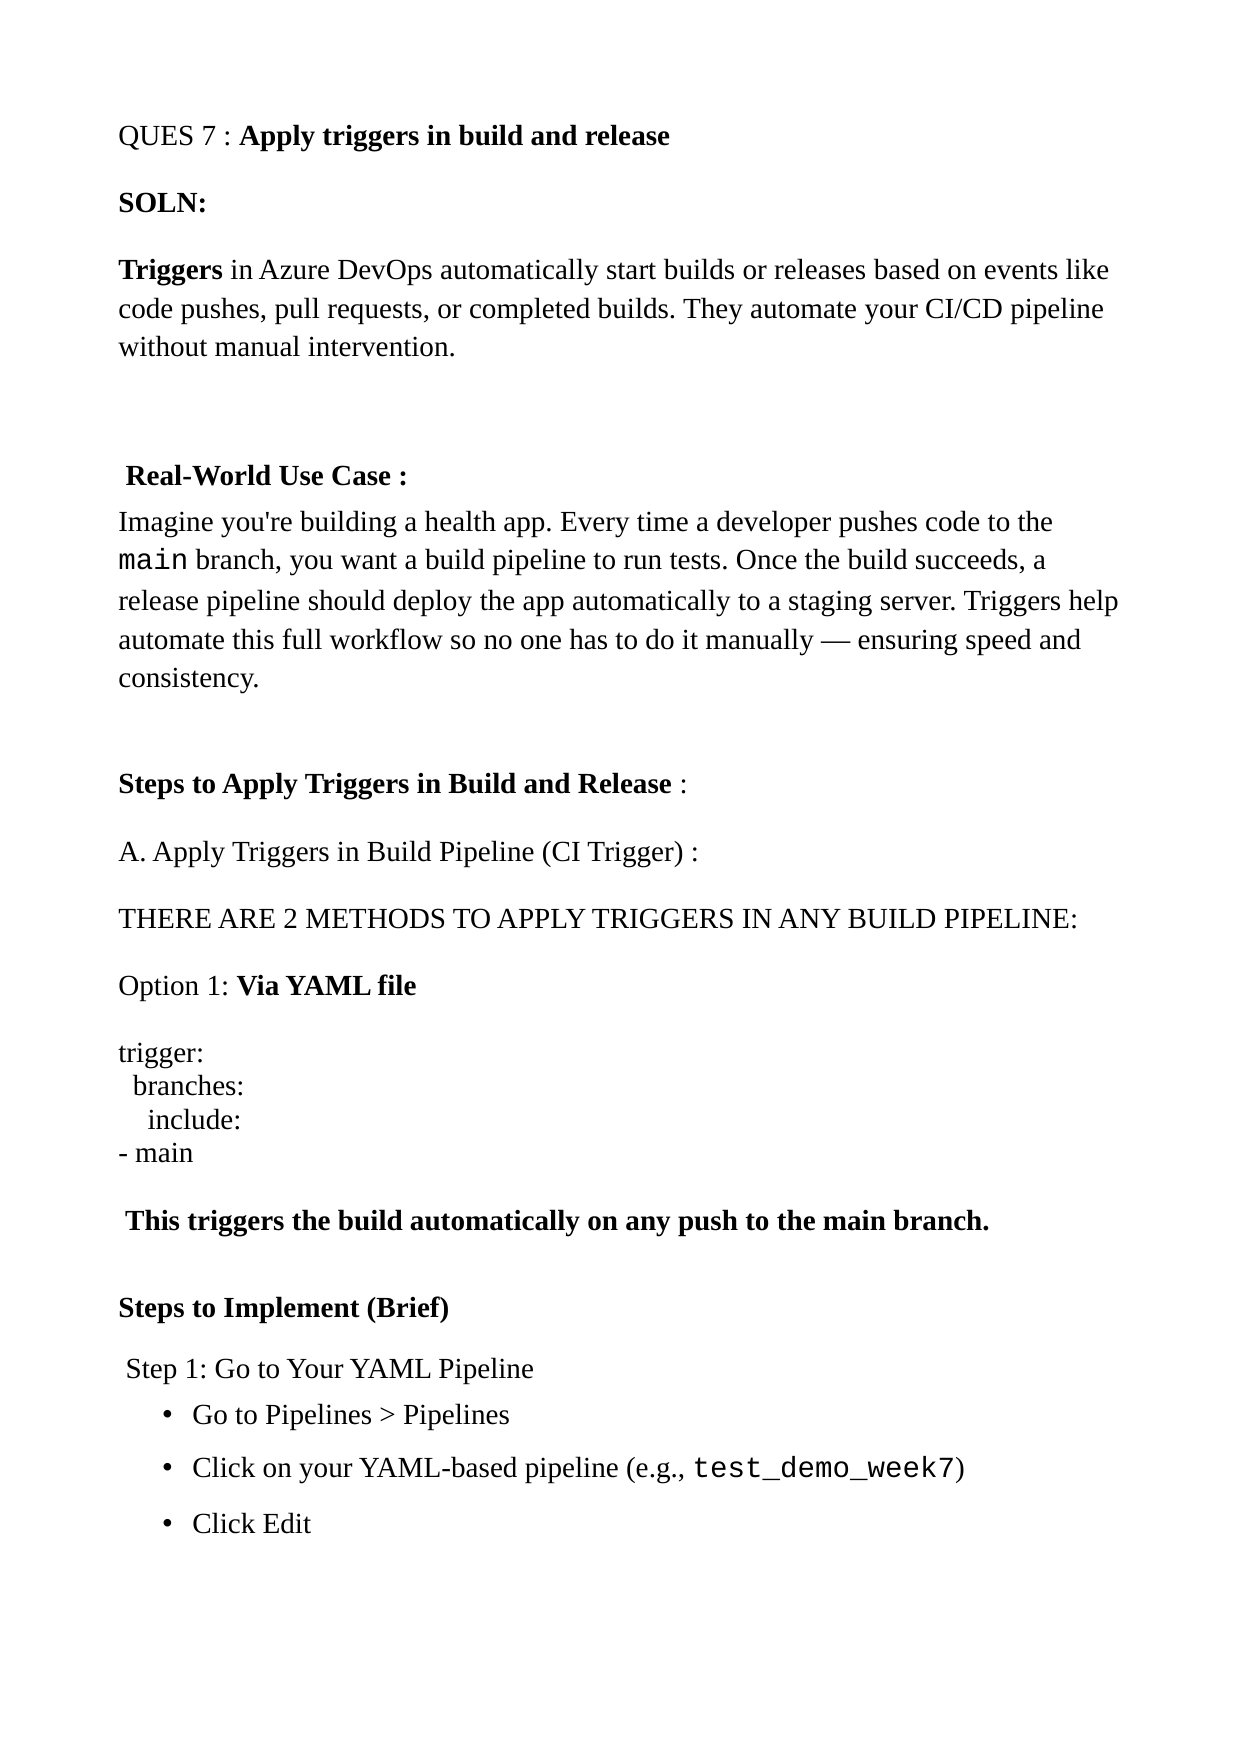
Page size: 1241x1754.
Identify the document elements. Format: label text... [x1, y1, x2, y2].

list Go to Pipelines > Pipelines [162, 1397, 1122, 1431]
text - main [118, 1136, 1122, 1169]
text trigger: [118, 1035, 1122, 1068]
text Triggers in Azure DevOps automatically start builds or releases based on events like code pushes, pull requests, or completed builds. They automate your CI/CD pipeline without manual intervention. [118, 252, 1122, 363]
subtitle Real-World Use Case : [118, 458, 1122, 491]
text QUES 7 : Apply triggers in build and release [118, 118, 1122, 152]
text A. Apply Triggers in Build Pipeline (CI Trigger) : [118, 834, 1122, 867]
text Steps to Apply Triggers in Build and Release : [118, 767, 1122, 800]
subtitle Step 1: Go to Your YAML Pipeline [118, 1351, 1122, 1385]
text include: [118, 1102, 1122, 1136]
list Click Edit [162, 1506, 1122, 1540]
text branches: [118, 1068, 1122, 1102]
subtitle Steps to Implement (Brief) [118, 1291, 1122, 1324]
text This triggers the build automatically on any push to the main branch. [118, 1203, 1122, 1236]
text Imagine you're building a health app. Every time a developer pushes code to the main branch, you want a build pipeline to run tests. Once the build succeeds, a release pipeline should deploy the app automatically to a staging server. Triggers help automate this full workflow so no one has to do it manually — ensuring speed and consistency. [118, 504, 1122, 694]
text THERE ARE 2 METHODS TO APPLY TRIGGERS IN ANY BUILD PIPELINE: [118, 901, 1122, 934]
text Option 1: Via YAML file [118, 968, 1122, 1001]
text SOLN: [118, 185, 1122, 219]
list Click on your YAML-based pipeline (e.g., test_demo_week7) [162, 1451, 1122, 1487]
